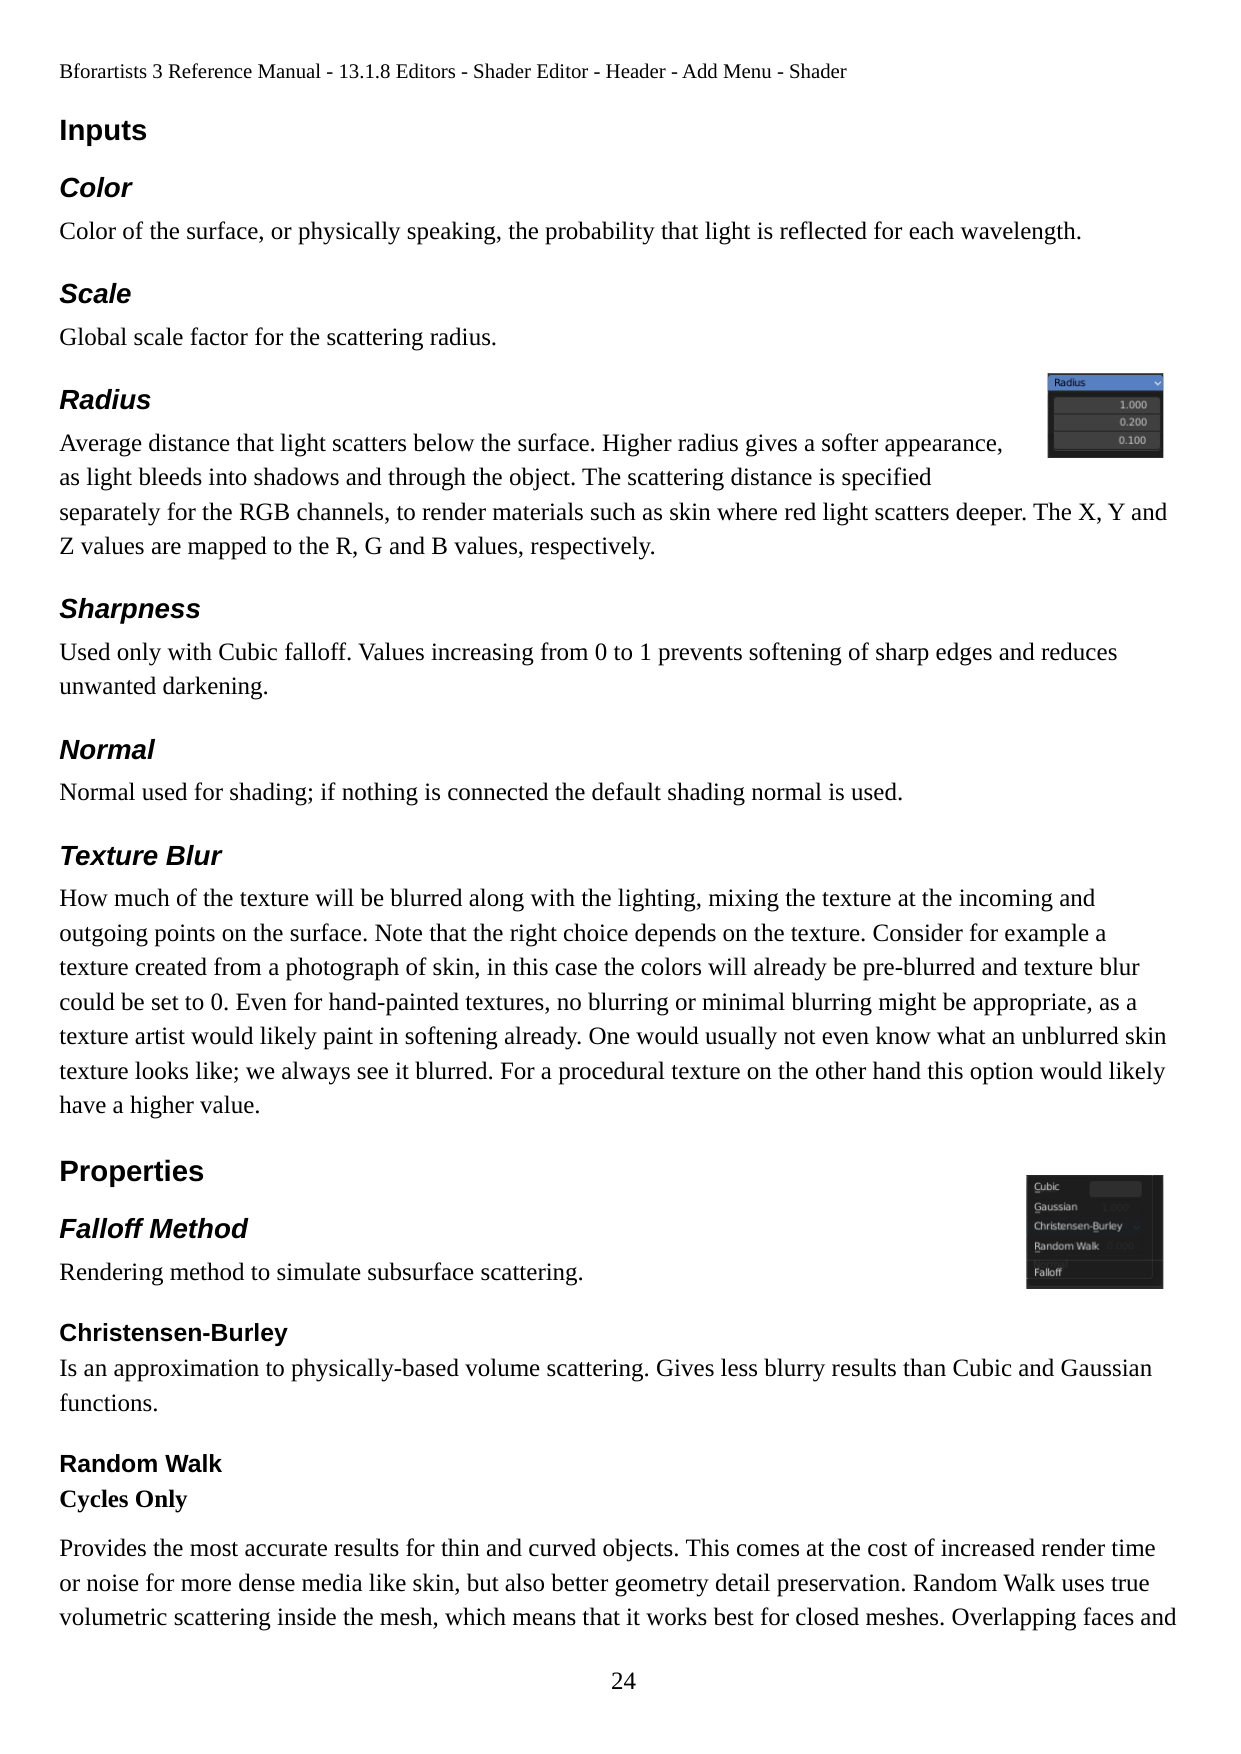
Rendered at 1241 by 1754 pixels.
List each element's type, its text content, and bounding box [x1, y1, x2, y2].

subtitle Scale [59, 277, 1181, 309]
subtitle Sharpness [59, 593, 1181, 624]
picture [1047, 373, 1164, 458]
subtitle Texture Blur [59, 839, 1181, 871]
subtitle Random Walk [59, 1449, 1181, 1478]
subtitle [1164, 383, 1181, 415]
subtitle Radius [59, 383, 1047, 415]
subtitle Inputs [59, 113, 1181, 146]
text Is an approximation to physically-based volume scattering. Gives less blurry results than Cubic and Gaussian functions. [59, 1353, 1181, 1417]
subtitle Falloff Method [59, 1213, 1026, 1244]
picture [1026, 1175, 1164, 1289]
text Color of the surface, or physically speaking, the probability that light is reflected for each wavelength. [59, 216, 1181, 244]
text Rendering method to simulate subsurface scattering. [59, 1257, 1026, 1286]
text How much of the texture will be blurred along with the lighting, mixing the texture at the incoming and outgoing points on the surface. Note that the right choice depends on the texture. Consider for example a texture created from a photograph of skin, in this case the colors will already be pre-blurred and texture blur could be set to 0. Even for hand-painted textures, no blurring or minimal blurring might be appropriate, as a texture artist would likely paint in softening already. One would usually not even know what an unblurred skin texture looks like; we always see it blurred. For a procedural texture on the other hand this option would likely have a higher value. [59, 883, 1181, 1119]
subtitle [1164, 1213, 1181, 1244]
text Global scale factor for the scattering radius. [59, 322, 1181, 350]
subtitle Properties [59, 1154, 1181, 1188]
text Cycles Only [59, 1484, 1181, 1513]
text Average distance that light scatters below the surface. Higher radius gives a softer appearance, as light bleeds into shadows and through the object. The scattering distance is specified separately for the RGB channels, to render materials such as skin where red light scatters deeper. The X, Y and Z values are mapped to the R, G and B values, respectively. [59, 428, 1181, 560]
subtitle Normal [59, 733, 1181, 765]
text Used only with Cubic falloff. Values increasing from 0 to 1 prevents softening of sharp edges and reduces unwanted darkening. [59, 637, 1181, 700]
text Normal used for shading; if nothing is connected the default shading normal is used. [59, 777, 1181, 806]
subtitle Color [59, 171, 1181, 203]
subtitle Christensen-Burley [59, 1318, 1181, 1347]
text Provides the most accurate results for thin and curved objects. This comes at the cost of increased render time or noise for more dense media like skin, but also better geometry detail preservation. Random Walk uses true volumetric scattering inside the mesh, which means that it works best for closed meshes. Overlapping faces and [59, 1533, 1181, 1631]
